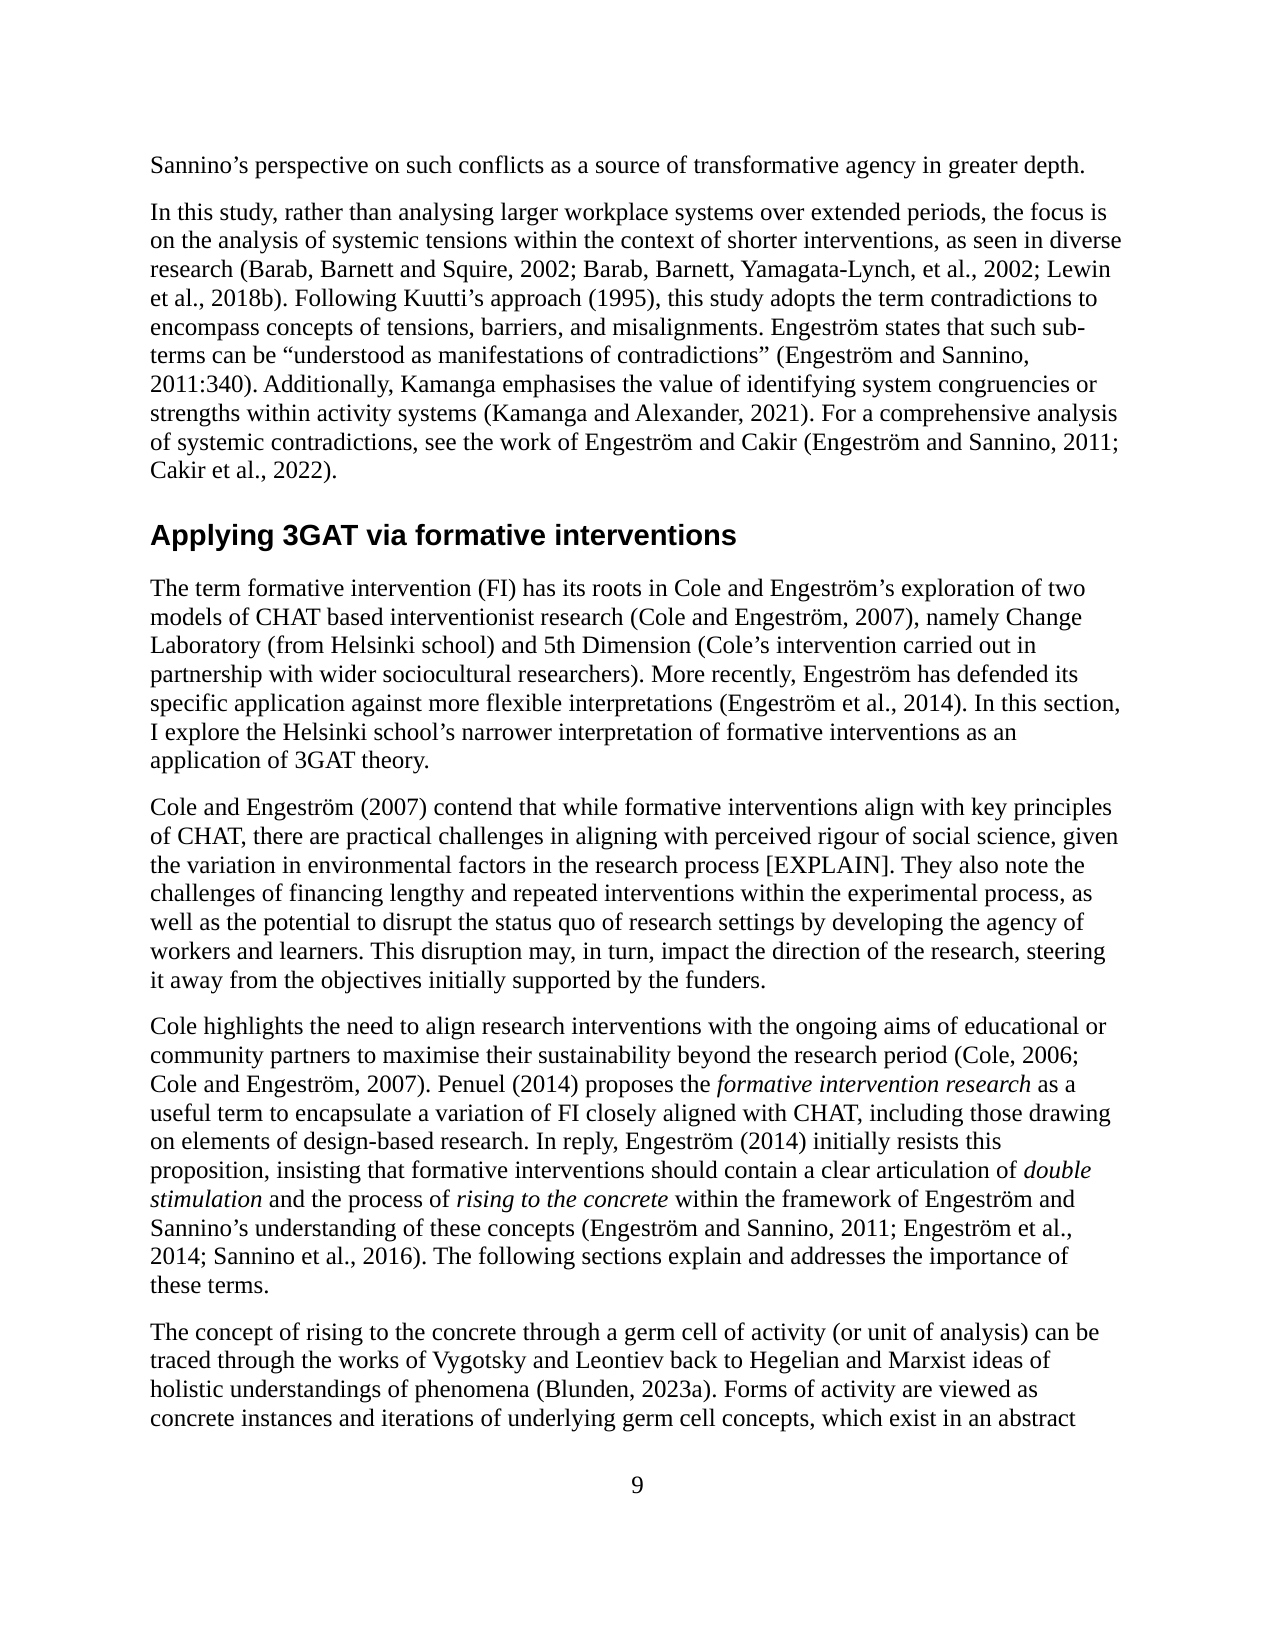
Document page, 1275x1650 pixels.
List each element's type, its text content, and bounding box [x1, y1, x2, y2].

subtitle Applying 3GAT via formative interventions [150, 518, 1125, 552]
text The concept of rising to the concrete through a germ cell of activity (or unit of analysis) can be traced through the works of Vygotsky and Leontiev back to Hegelian and Marxist ideas of holistic understandings of phenomena (Blunden, 2023a). Forms of activity are viewed as concrete instances and iterations of underlying germ cell concepts, which exist in an abstract [150, 1317, 1125, 1432]
text Cole and Engeström (2007) contend that while formative interventions align with key principles of CHAT, there are practical challenges in aligning with perceived rigour of social science, given the variation in environmental factors in the research process [EXPLAIN]. They also note the challenges of financing lengthy and repeated interventions within the experimental process, as well as the potential to disrupt the status quo of research settings by developing the agency of workers and learners. This disruption may, in turn, impact the direction of the research, steering it away from the objectives initially supported by the funders. [150, 792, 1125, 993]
text Cole highlights the need to align research interventions with the ongoing aims of educational or community partners to maximise their sustainability beyond the research period (Cole, 2006; Cole and Engeström, 2007). Penuel (2014) proposes the formative intervention research as a useful term to encapsulate a variation of FI closely aligned with CHAT, including those drawing on elements of design-based research. In reply, Engeström (2014) initially resists this proposition, insisting that formative interventions should contain a clear articulation of double stimulation and the process of rising to the concrete within the framework of Engeström and Sannino’s understanding of these concepts (Engeström and Sannino, 2011; Engeström et al., 2014; Sannino et al., 2016). The following sections explain and addresses the importance of these terms. [150, 1011, 1125, 1299]
text Sannino’s perspective on such conflicts as a source of transformative agency in greater depth. [150, 150, 1125, 179]
text In this study, rather than analysing larger workplace systems over extended periods, the focus is on the analysis of systemic tensions within the context of shorter interventions, as seen in diverse research (Barab, Barnett and Squire, 2002; Barab, Barnett, Yamagata-Lynch, et al., 2002; Lewin et al., 2018b). Following Kuutti’s approach (1995), this study adopts the term contradictions to encompass concepts of tensions, barriers, and misalignments. Engeström states that such sub-terms can be “understood as manifestations of contradictions” (Engeström and Sannino, 2011:340). Additionally, Kamanga emphasises the value of identifying system congruencies or strengths within activity systems (Kamanga and Alexander, 2021). For a comprehensive analysis of systemic contradictions, see the work of Engeström and Cakir (Engeström and Sannino, 2011; Cakir et al., 2022). [150, 197, 1125, 484]
text The term formative intervention (FI) has its roots in Cole and Engeström’s exploration of two models of CHAT based interventionist research (Cole and Engeström, 2007), namely Change Laboratory (from Helsinki school) and 5th Dimension (Cole’s intervention carried out in partnership with wider sociocultural researchers). More recently, Engeström has defended its specific application against more flexible interpretations (Engeström et al., 2014). In this section, I explore the Helsinki school’s narrower interpretation of formative interventions as an application of 3GAT theory. [150, 573, 1125, 774]
